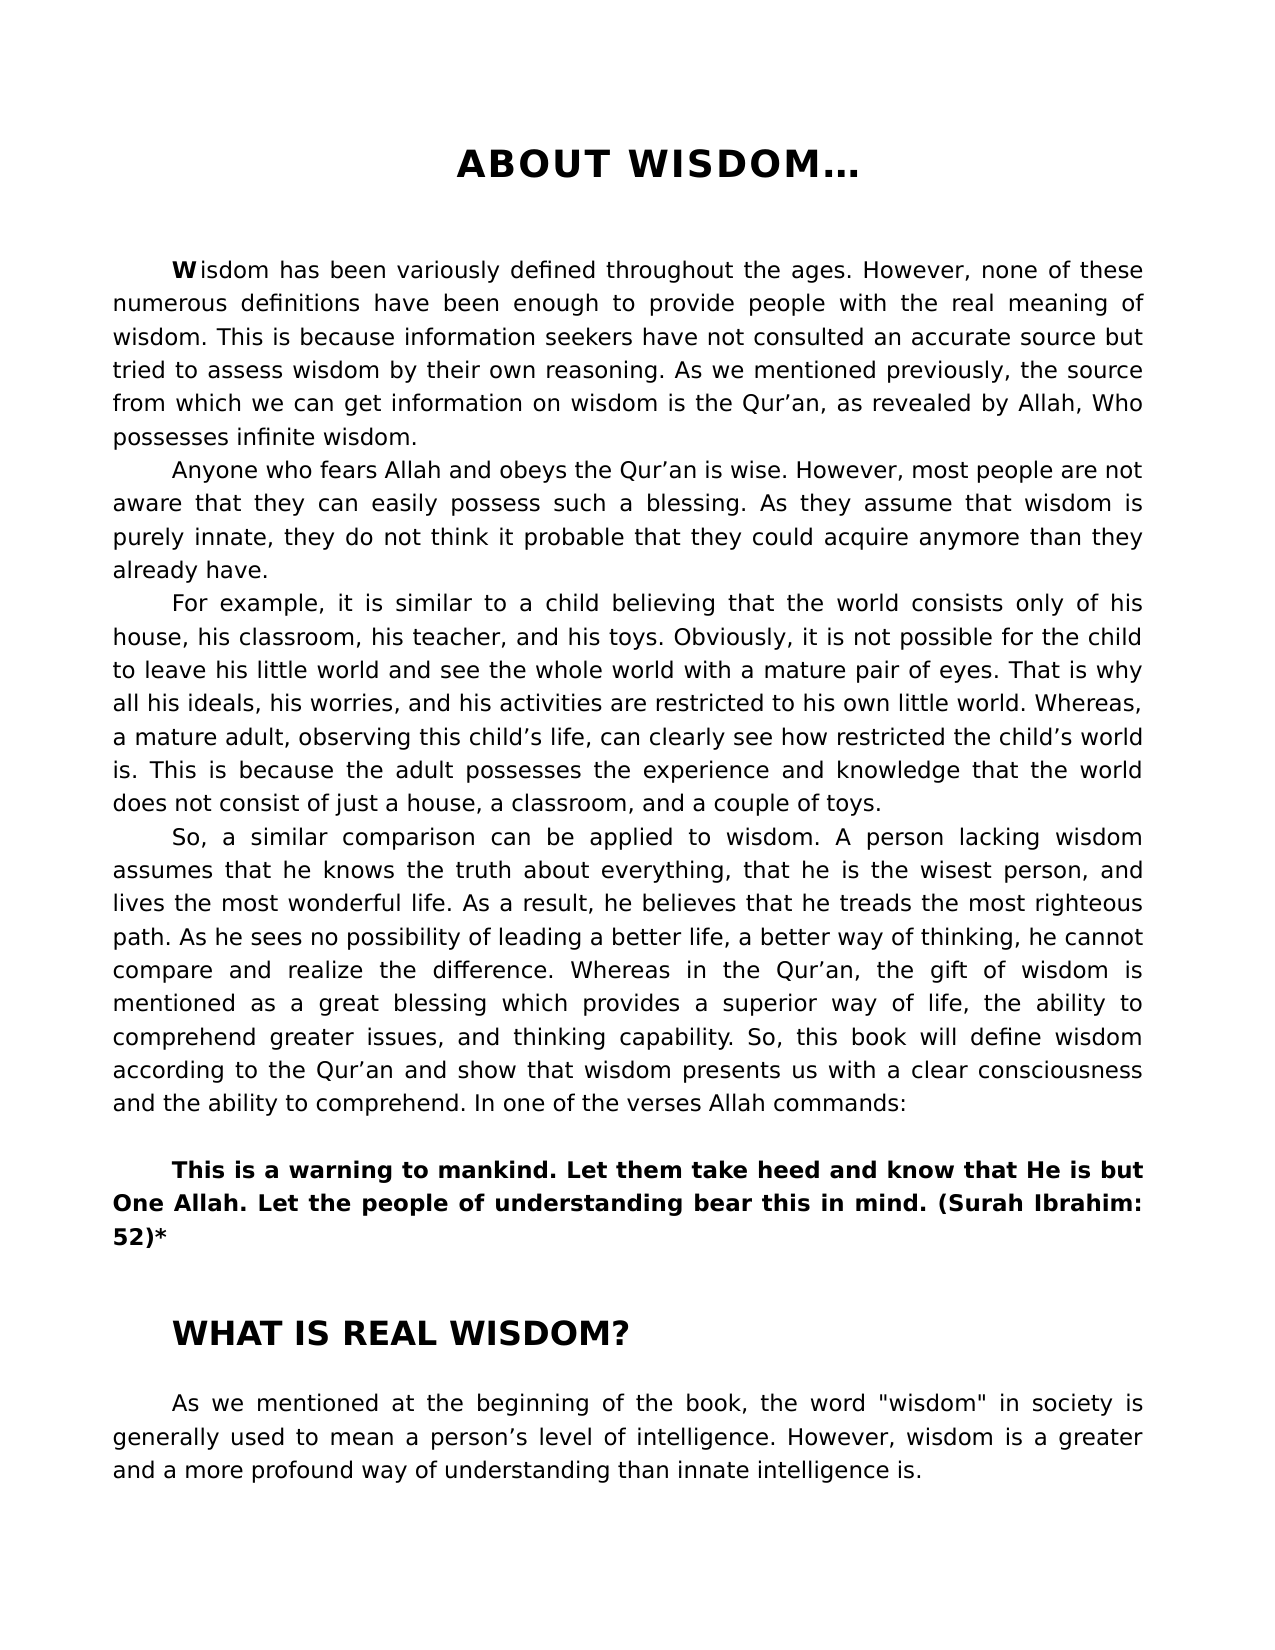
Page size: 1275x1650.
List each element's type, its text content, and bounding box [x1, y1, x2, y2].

text Anyone who fears Allah and obeys the Qur’an is wise. However, most people are not aware that they can easily possess such a blessing. As they assume that wisdom is purely innate, they do not think it probable that they could acquire anymore than they already have. [112, 452, 1145, 585]
text ABOUT WISDOM… [112, 148, 1145, 185]
text This is a warning to mankind. Let them take heed and know that He is but One Allah. Let the people of understanding bear this in mind. (Surah Ibrahim: 52)* [112, 1152, 1145, 1252]
text As we mentioned at the beginning of the book, the word "wisdom" in society is generally used to mean a person’s level of intelligence. However, wisdom is a greater and a more profound way of understanding than innate intelligence is. [112, 1385, 1145, 1485]
text So, a similar comparison can be applied to wisdom. A person lacking wisdom assumes that he knows the truth about everything, that he is the wisest person, and lives the most wonderful life. As a result, he believes that he treads the most righteous path. As he sees no possibility of leading a better life, a better way of thinking, he cannot compare and realize the difference. Whereas in the Qur’an, the gift of wisdom is mentioned as a great blessing which provides a superior way of life, the ability to comprehend greater issues, and thinking capability. So, this book will define wisdom according to the Qur’an and show that wisdom presents us with a clear consciousness and the ability to comprehend. In one of the verses Allah commands: [112, 818, 1145, 1118]
text For example, it is similar to a child believing that the world consists only of his house, his classroom, his teacher, and his toys. Obviously, it is not possible for the child to leave his little world and see the whole world with a mature pair of eyes. That is why all his ideals, his worries, and his activities are restricted to his own little world. Whereas, a mature adult, observing this child’s life, can clearly see how restricted the child’s world is. This is because the adult possesses the experience and knowledge that the world does not consist of just a house, a classroom, and a couple of toys. [112, 585, 1145, 818]
text WHAT IS REAL WISDOM? [112, 1318, 1145, 1352]
text Wisdom has been variously defined throughout the ages. However, none of these numerous definitions have been enough to provide people with the real meaning of wisdom. This is because information seekers have not consulted an accurate source but tried to assess wisdom by their own reasoning. As we mentioned previously, the source from which we can get information on wisdom is the Qur’an, as revealed by Allah, Who possesses infinite wisdom. [112, 252, 1145, 452]
